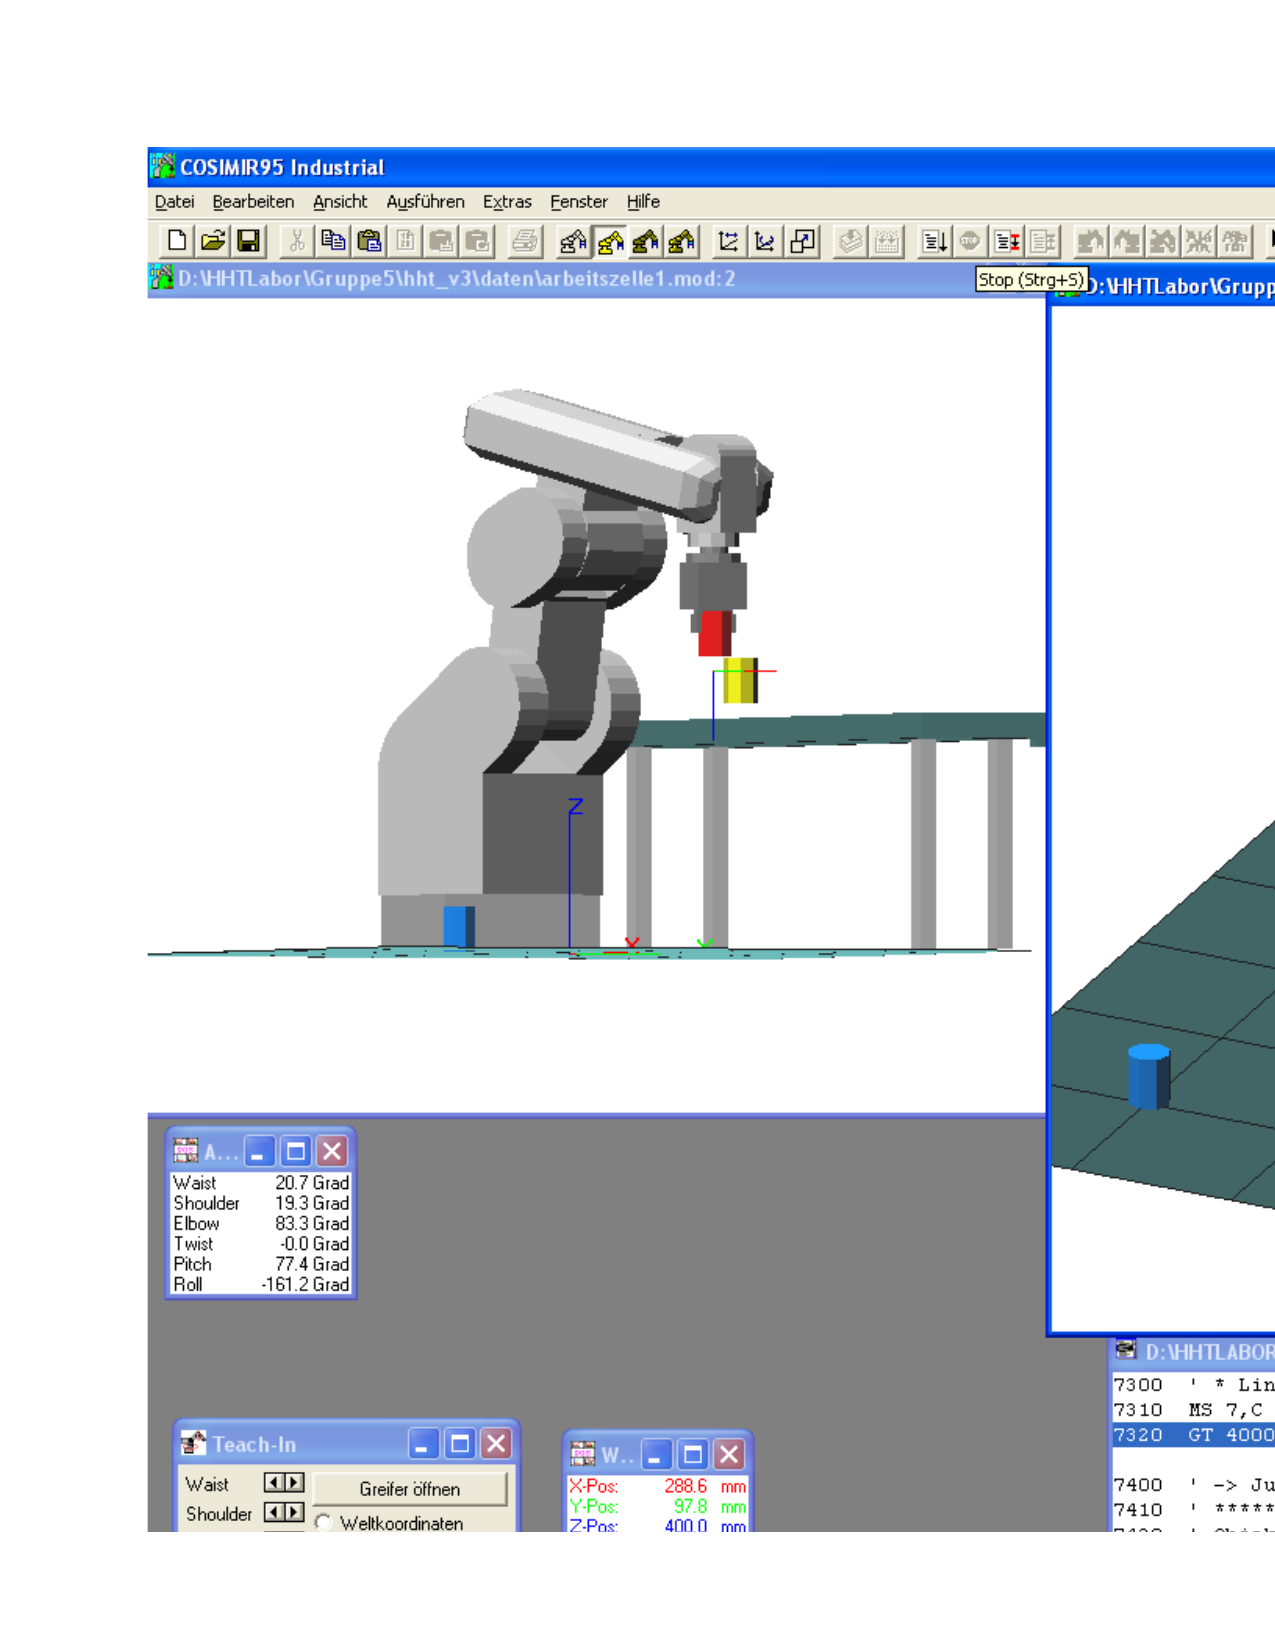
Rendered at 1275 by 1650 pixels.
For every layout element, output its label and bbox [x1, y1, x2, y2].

picture [147, 147, 1275, 1532]
